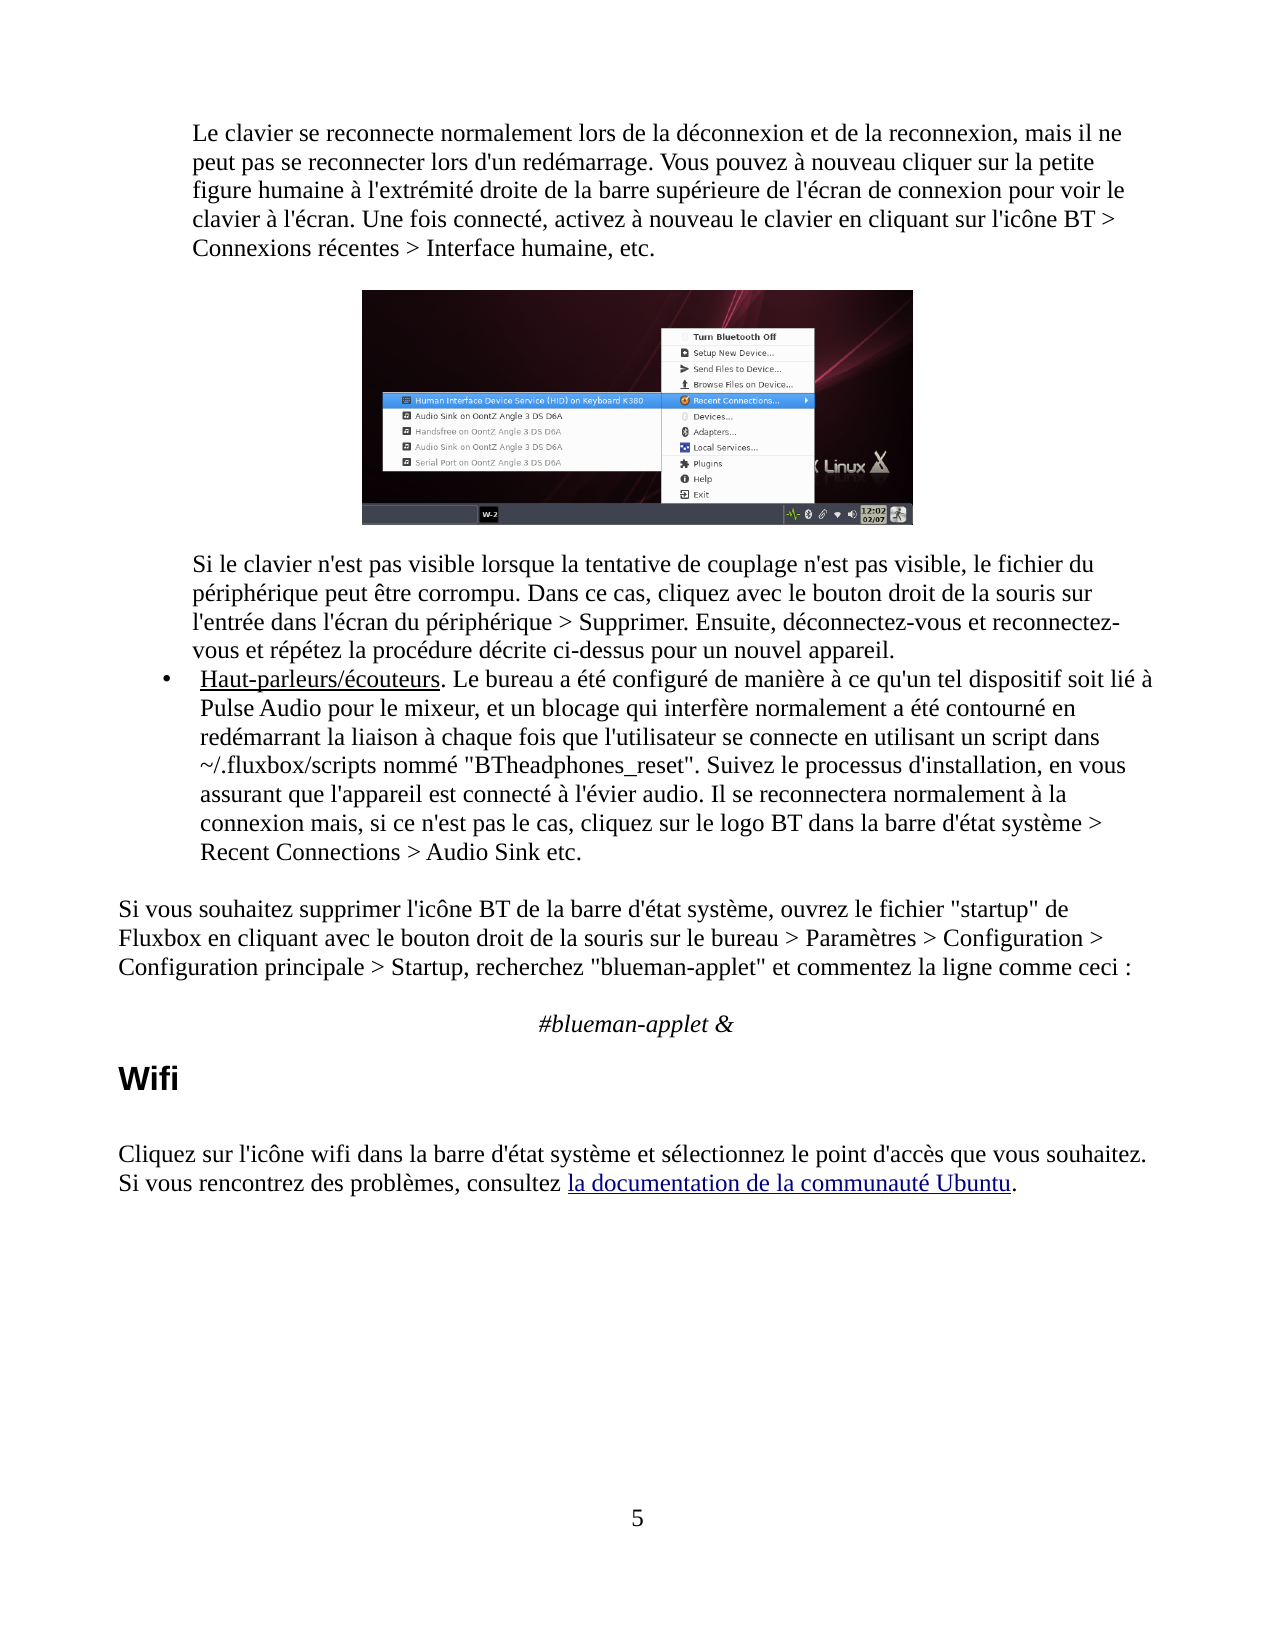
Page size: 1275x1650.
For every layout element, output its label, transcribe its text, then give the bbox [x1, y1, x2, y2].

subtitle Wifi [118, 1059, 1157, 1098]
text Le clavier se reconnecte normalement lors de la déconnexion et de la reconnexion, mais il ne peut pas se reconnecter lors d'un redémarrage. Vous pouvez à nouveau cliquer sur la petite figure humaine à l'extrémité droite de la barre supérieure de l'écran de connexion pour voir le clavier à l'écran. Une fois connecté, activez à nouveau le clavier en cliquant sur l'icône BT > Connexions récentes > Interface humaine, etc. [118, 118, 1157, 262]
list Haut-parleurs/écouteurs. Le bureau a été configuré de manière à ce qu'un tel dispositif soit lié à Pulse Audio pour le mixeur, et un blocage qui interfère normalement a été contourné en redémarrant la liaison à chaque fois que l'utilisateur se connecte en utilisant un script dans ~/.fluxbox/scripts nommé "BTheadphones_reset". Suivez le processus d'installation, en vous assurant que l'appareil est connecté à l'évier audio. Il se reconnectera normalement à la connexion mais, si ce n'est pas le cas, cliquez sur le logo BT dans la barre d'état système > Recent Connections > Audio Sink etc. [162, 664, 1157, 866]
text Si le clavier n'est pas visible lorsque la tentative de couplage n'est pas visible, le fichier du périphérique peut être corrompu. Dans ce cas, cliquez avec le bouton droit de la souris sur l'entrée dans l'écran du périphérique > Supprimer. Ensuite, déconnectez-vous et reconnectez- vous et répétez la procédure décrite ci-dessus pour un nouvel appareil. [118, 549, 1157, 664]
text Si vous souhaitez supprimer l'icône BT de la barre d'état système, ouvrez le fichier "startup" de Fluxbox en cliquant avec le bouton droit de la souris sur le bureau > Paramètres > Configuration > Configuration principale > Startup, recherchez "blueman-applet" et commentez la ligne comme ceci : [118, 894, 1157, 981]
picture [362, 290, 913, 525]
text Cliquez sur l'icône wifi dans la barre d'état système et sélectionnez le point d'accès que vous souhaitez. Si vous rencontrez des problèmes, consultez la documentation de la communauté Ubuntu. [118, 1139, 1157, 1196]
text #blueman-applet & [118, 1009, 1157, 1038]
